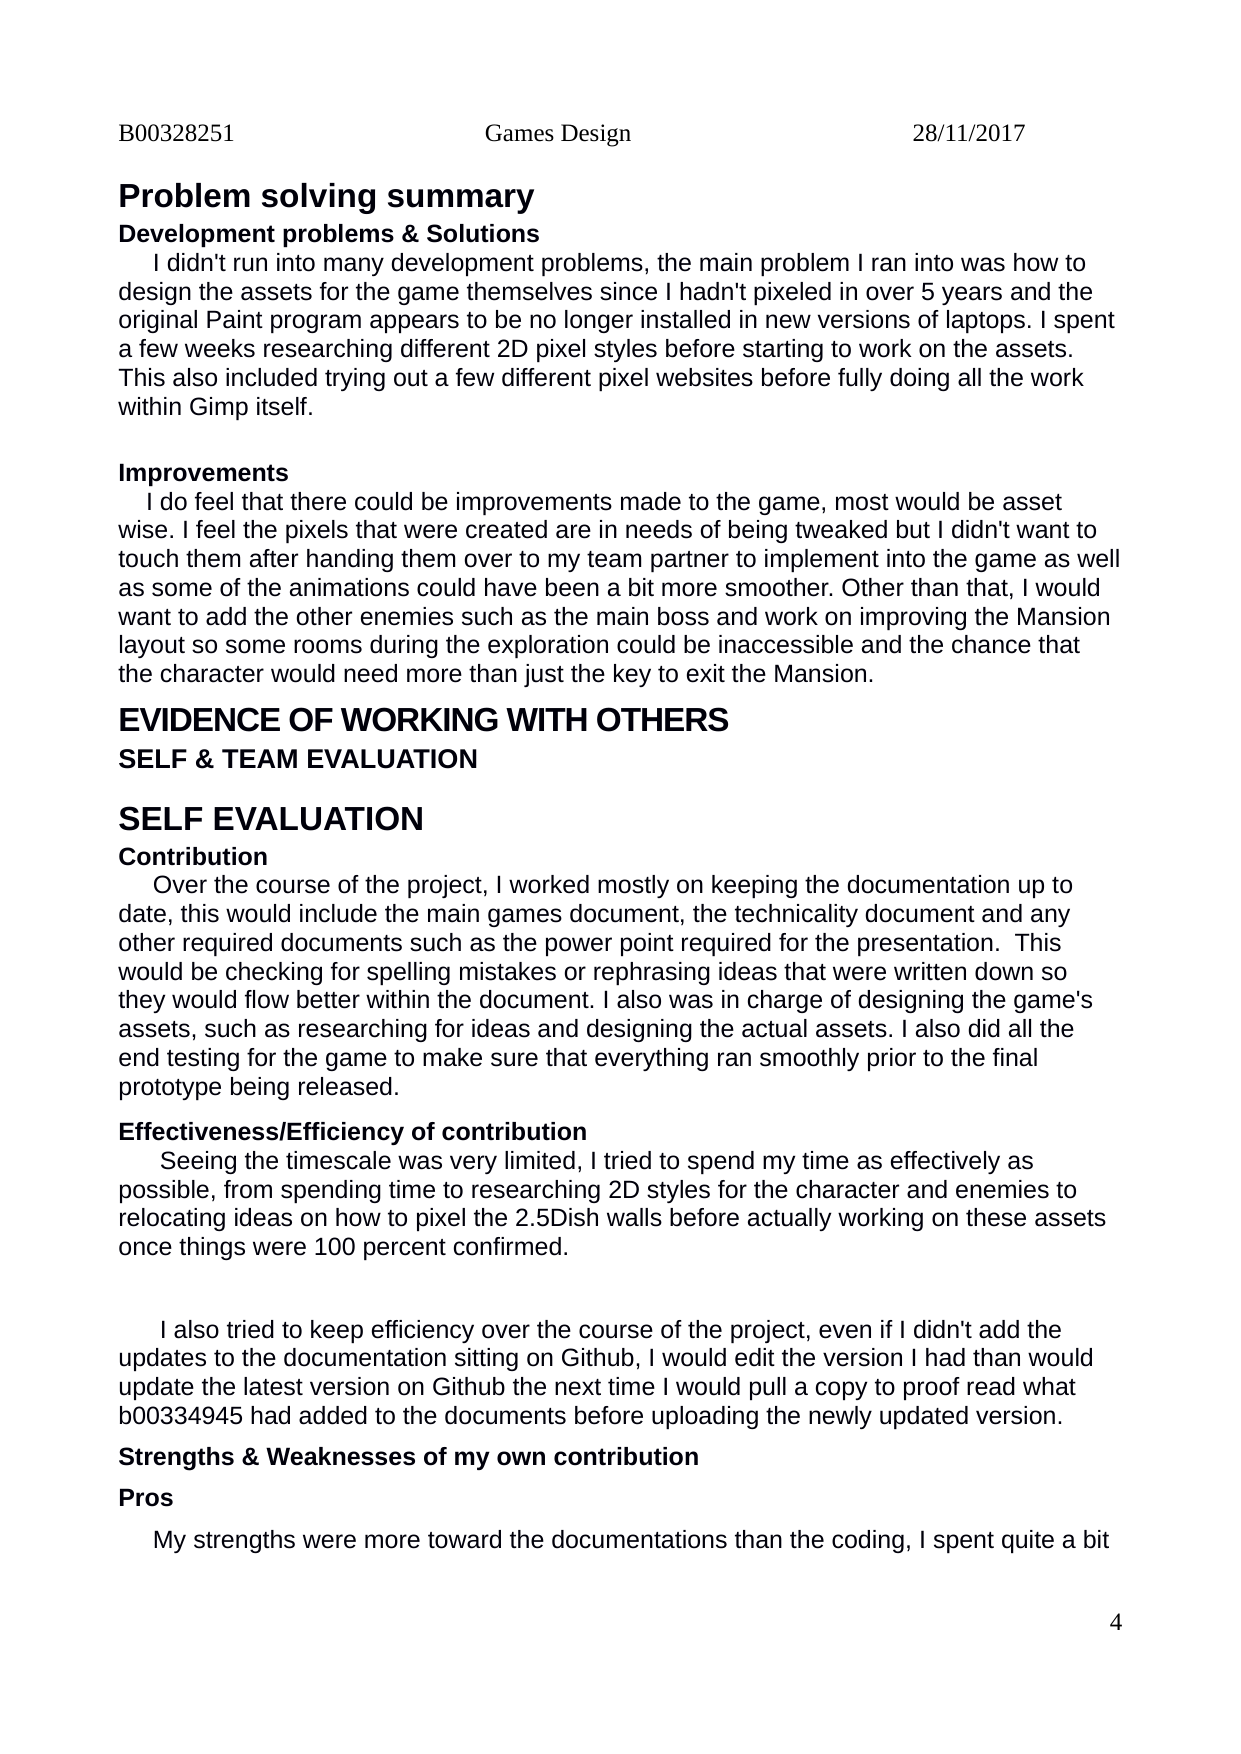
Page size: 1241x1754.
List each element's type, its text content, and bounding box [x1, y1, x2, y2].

subtitle SELF & TEAM EVALUATION [118, 743, 1122, 774]
text I do feel that there could be improvements made to the game, most would be asset wise. I feel the pixels that were created are in needs of being tweaked but I didn't want to touch them after handing them over to my team partner to implement into the game as well as some of the animations could have been a bit more smoother. Other than that, I would want to add the other enemies such as the main boss and work on improving the Mansion layout so some rooms during the exploration could be inaccessible and the chance that the character would need more than just the key to exit the Mansion. [118, 486, 1122, 688]
subtitle Improvements [118, 458, 1122, 486]
text I also tried to keep efficiency over the course of the project, even if I didn't add the updates to the documentation sitting on Github, I would edit the version I had than would update the latest version on Github the next time I would pull a copy to proof read what b00334945 had added to the documents before uploading the newly updated version. [118, 1314, 1122, 1429]
text Pros [118, 1483, 1122, 1512]
subtitle Contribution [118, 842, 1122, 870]
text My strengths were more toward the documentations than the coding, I spent quite a bit [118, 1524, 1122, 1553]
subtitle Development problems & Solutions [118, 219, 1122, 248]
text Seeing the timescale was very limited, I tried to spend my time as effectively as possible, from spending time to researching 2D styles for the character and enemies to relocating ideas on how to pixel the 2.5Dish walls before actually working on these assets once things were 100 percent confirmed. [118, 1146, 1122, 1261]
text Strengths & Weaknesses of my own contribution [118, 1442, 1122, 1471]
title EVIDENCE OF WORKING WITH OTHERS [118, 700, 1122, 739]
text Over the course of the project, I worked mostly on keeping the documentation up to date, this would include the main games document, the technicality document and any other required documents such as the power point required for the presentation. This would be checking for spelling mistakes or rephrasing ideas that were written down so they would flow better within the document. I also was in charge of designing the game's assets, such as researching for ideas and designing the actual assets. I also did all the end testing for the game to make sure that everything ran smoothly prior to the final prototype being released. [118, 870, 1122, 1100]
text I didn't run into many development problems, the main problem I ran into was how to design the assets for the game themselves since I hadn't pixeled in over 5 years and the original Paint program appears to be no longer installed in new versions of laptops. I spent a few weeks researching different 2D pixel styles before starting to work on the assets. This also included trying out a few different pixel websites before fully doing all the work within Gimp itself. [118, 248, 1122, 420]
subtitle Problem solving summary [118, 176, 1122, 215]
subtitle Effectiveness/Efficiency of contribution [118, 1117, 1122, 1146]
subtitle SELF EVALUATION [118, 799, 1122, 837]
